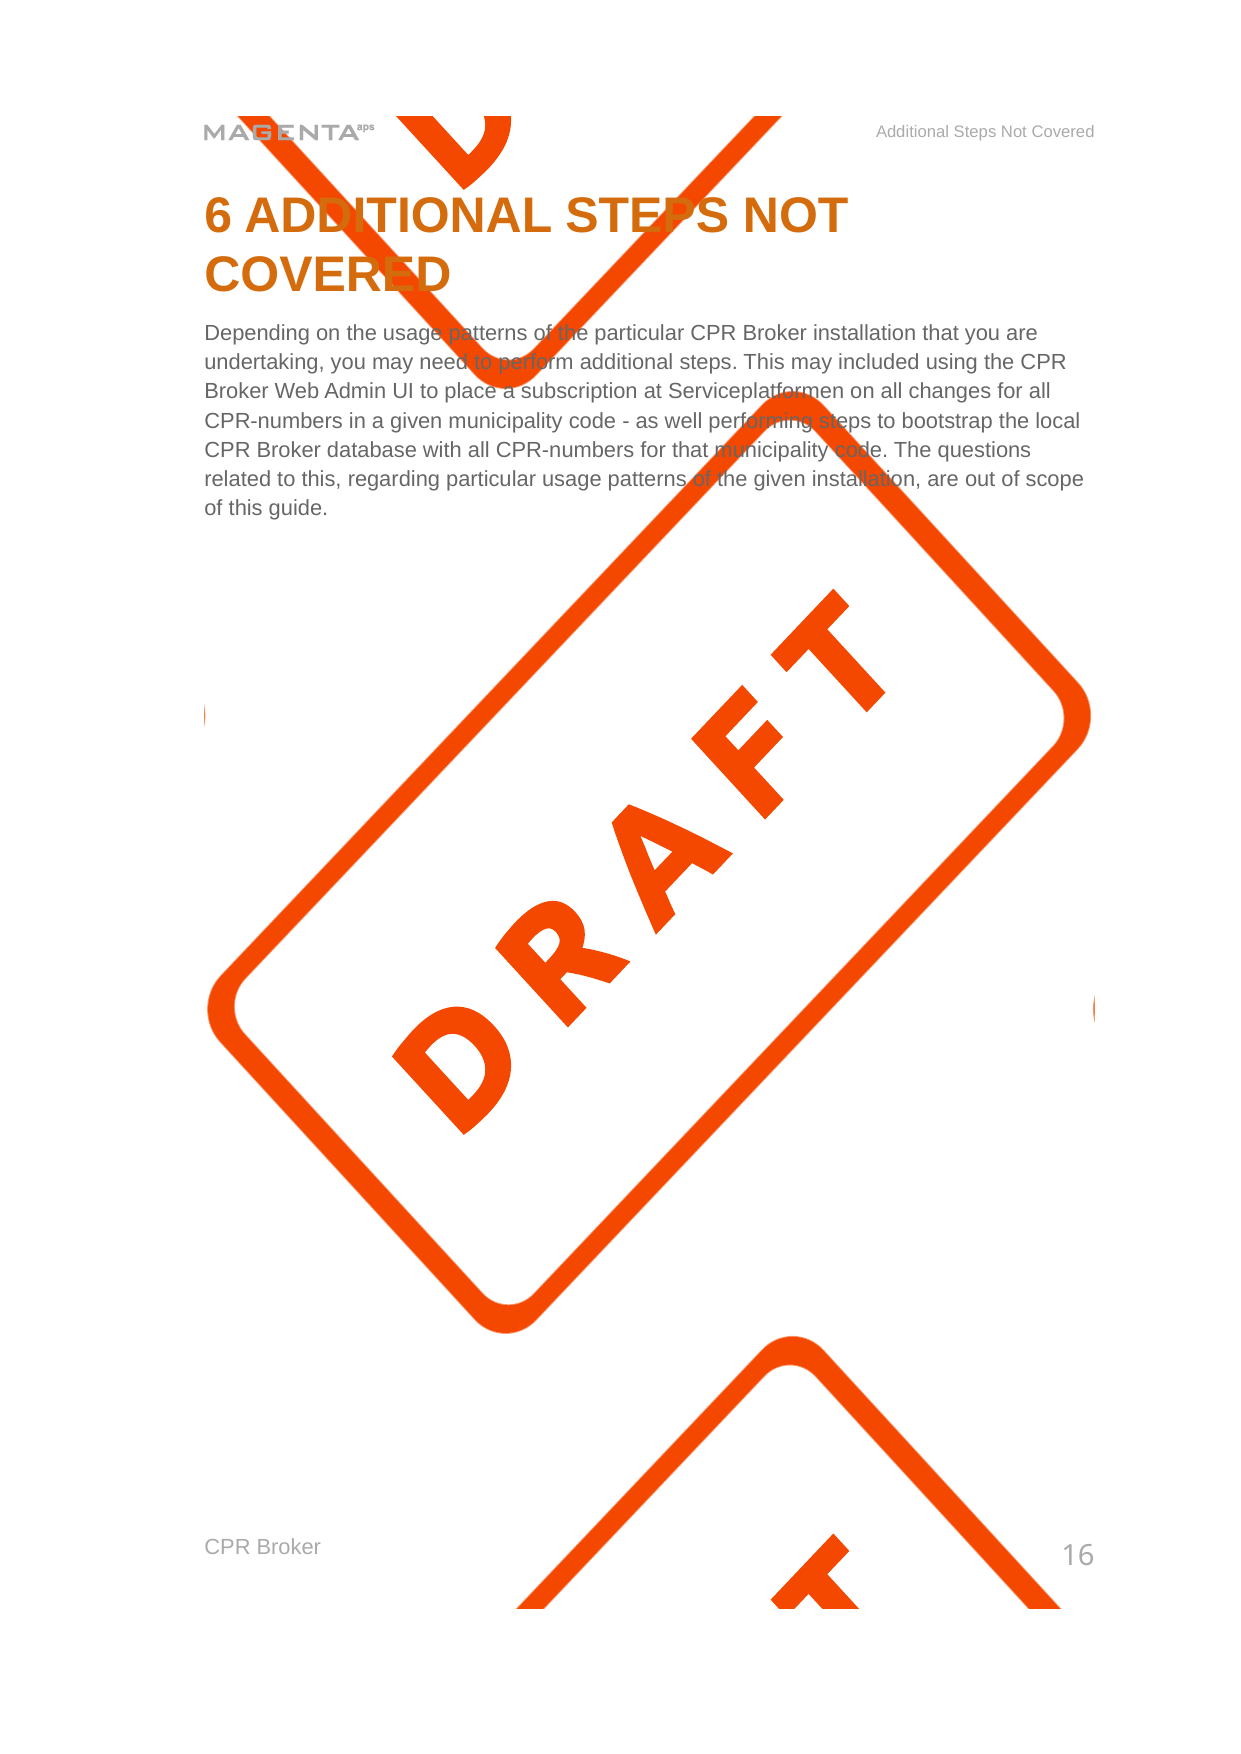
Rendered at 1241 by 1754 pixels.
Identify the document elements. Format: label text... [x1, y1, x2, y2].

text Depending on the usage patterns of the particular CPR Broker installation that you are undertaking, you may need to perform additional steps. This may included using the CPR Broker Web Admin UI to place a subscription at Serviceplatformen on all changes for all CPR-numbers in a given municipality code - as well performing steps to bootstrap the local CPR Broker database with all CPR-numbers for that municipality code. The questions related to this, regarding particular usage patterns of the given installation, are out of scope of this guide. [204, 317, 1094, 521]
subtitle Additional Steps Not Covered [204, 186, 1094, 303]
